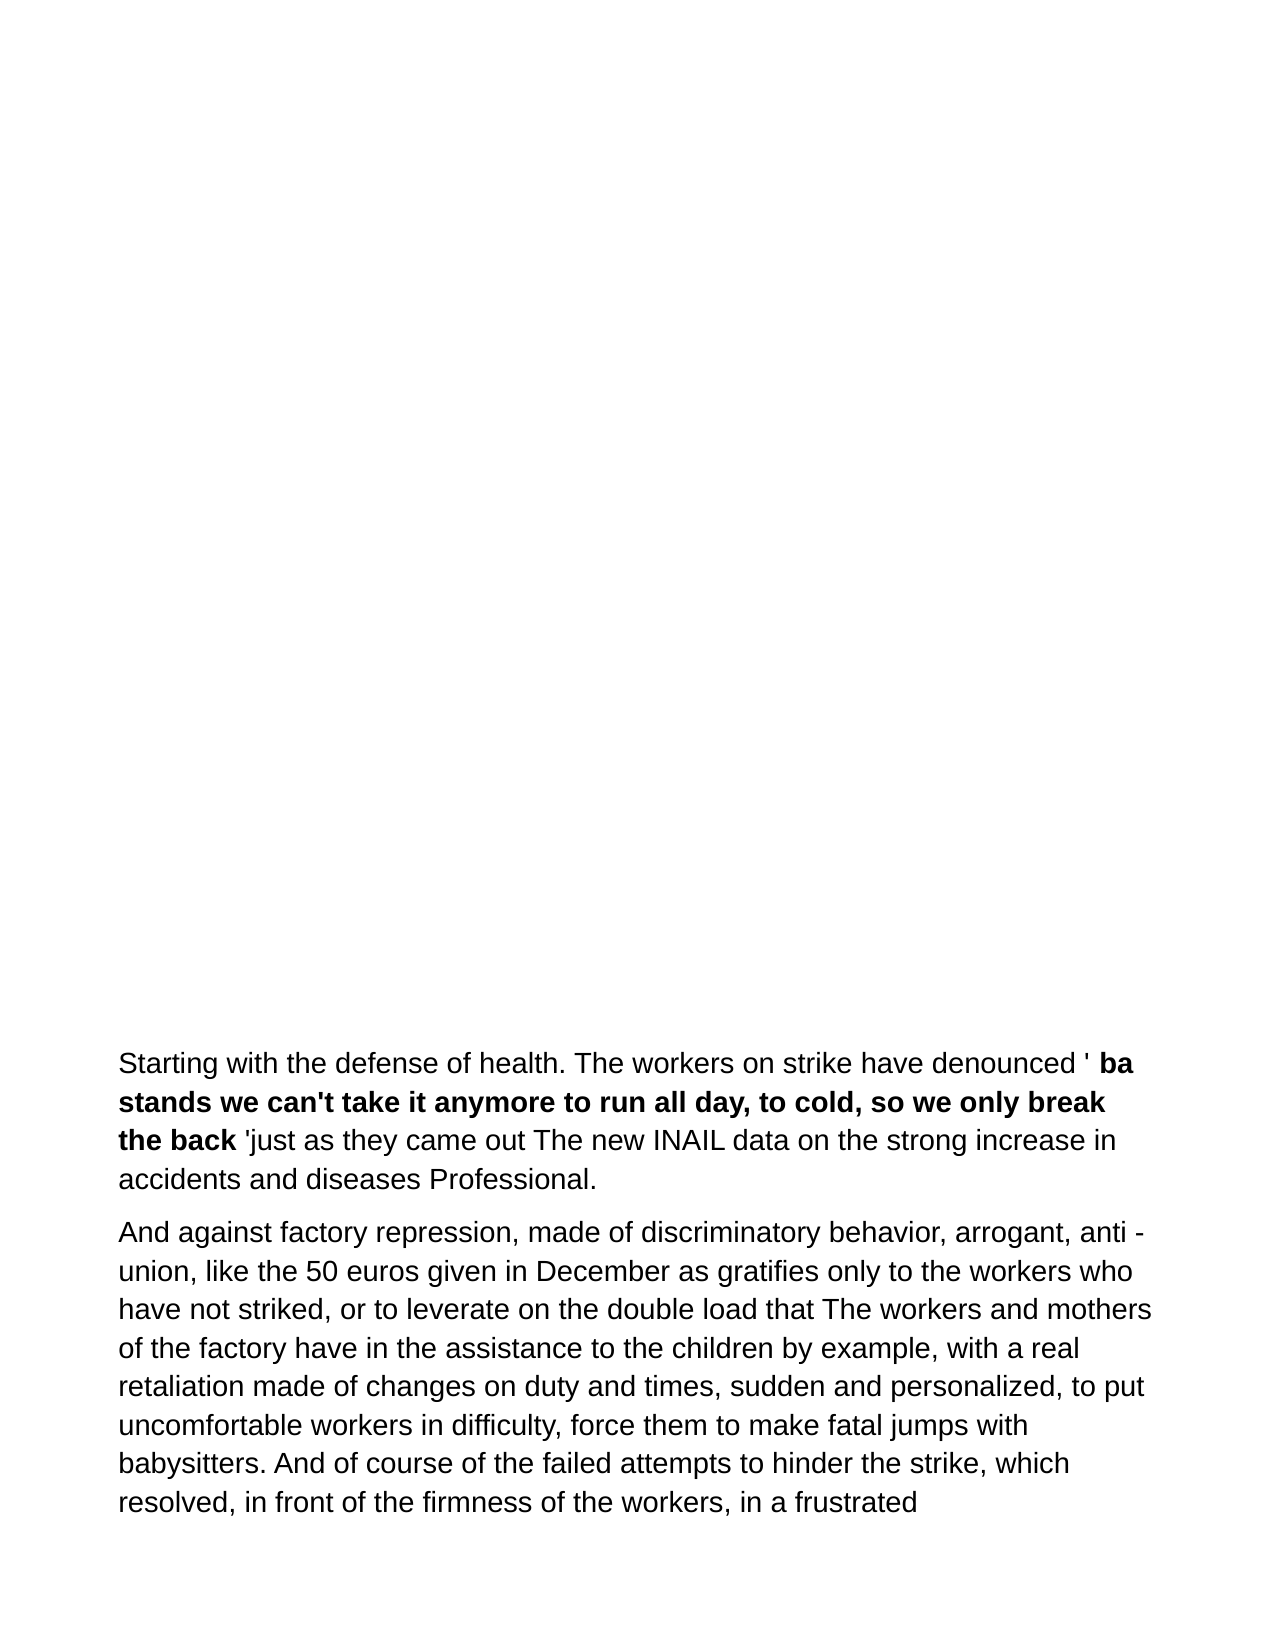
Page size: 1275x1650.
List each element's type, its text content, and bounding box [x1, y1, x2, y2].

text And against factory repression, made of discriminatory behavior, arrogant, anti -union, like the 50 euros given in December as gratifies only to the workers who have not striked, or to leverate on the double load that The workers and mothers of the factory have in the assistance to the children by example, with a real retaliation made of changes on duty and times, sudden and personalized, to put uncomfortable workers in difficulty, force them to make fatal jumps with babysitters. And of course of the failed attempts to hinder the strike, which resolved, in front of the firmness of the workers, in a frustrated [118, 1215, 1157, 1518]
text Starting with the defense of health. The workers on strike have denounced ' ba stands we can't take it anymore to run all day, to cold, so we only break the back 'just as they came out The new INAIL data on the strong increase in accidents and diseases Professional. [118, 118, 1157, 1195]
